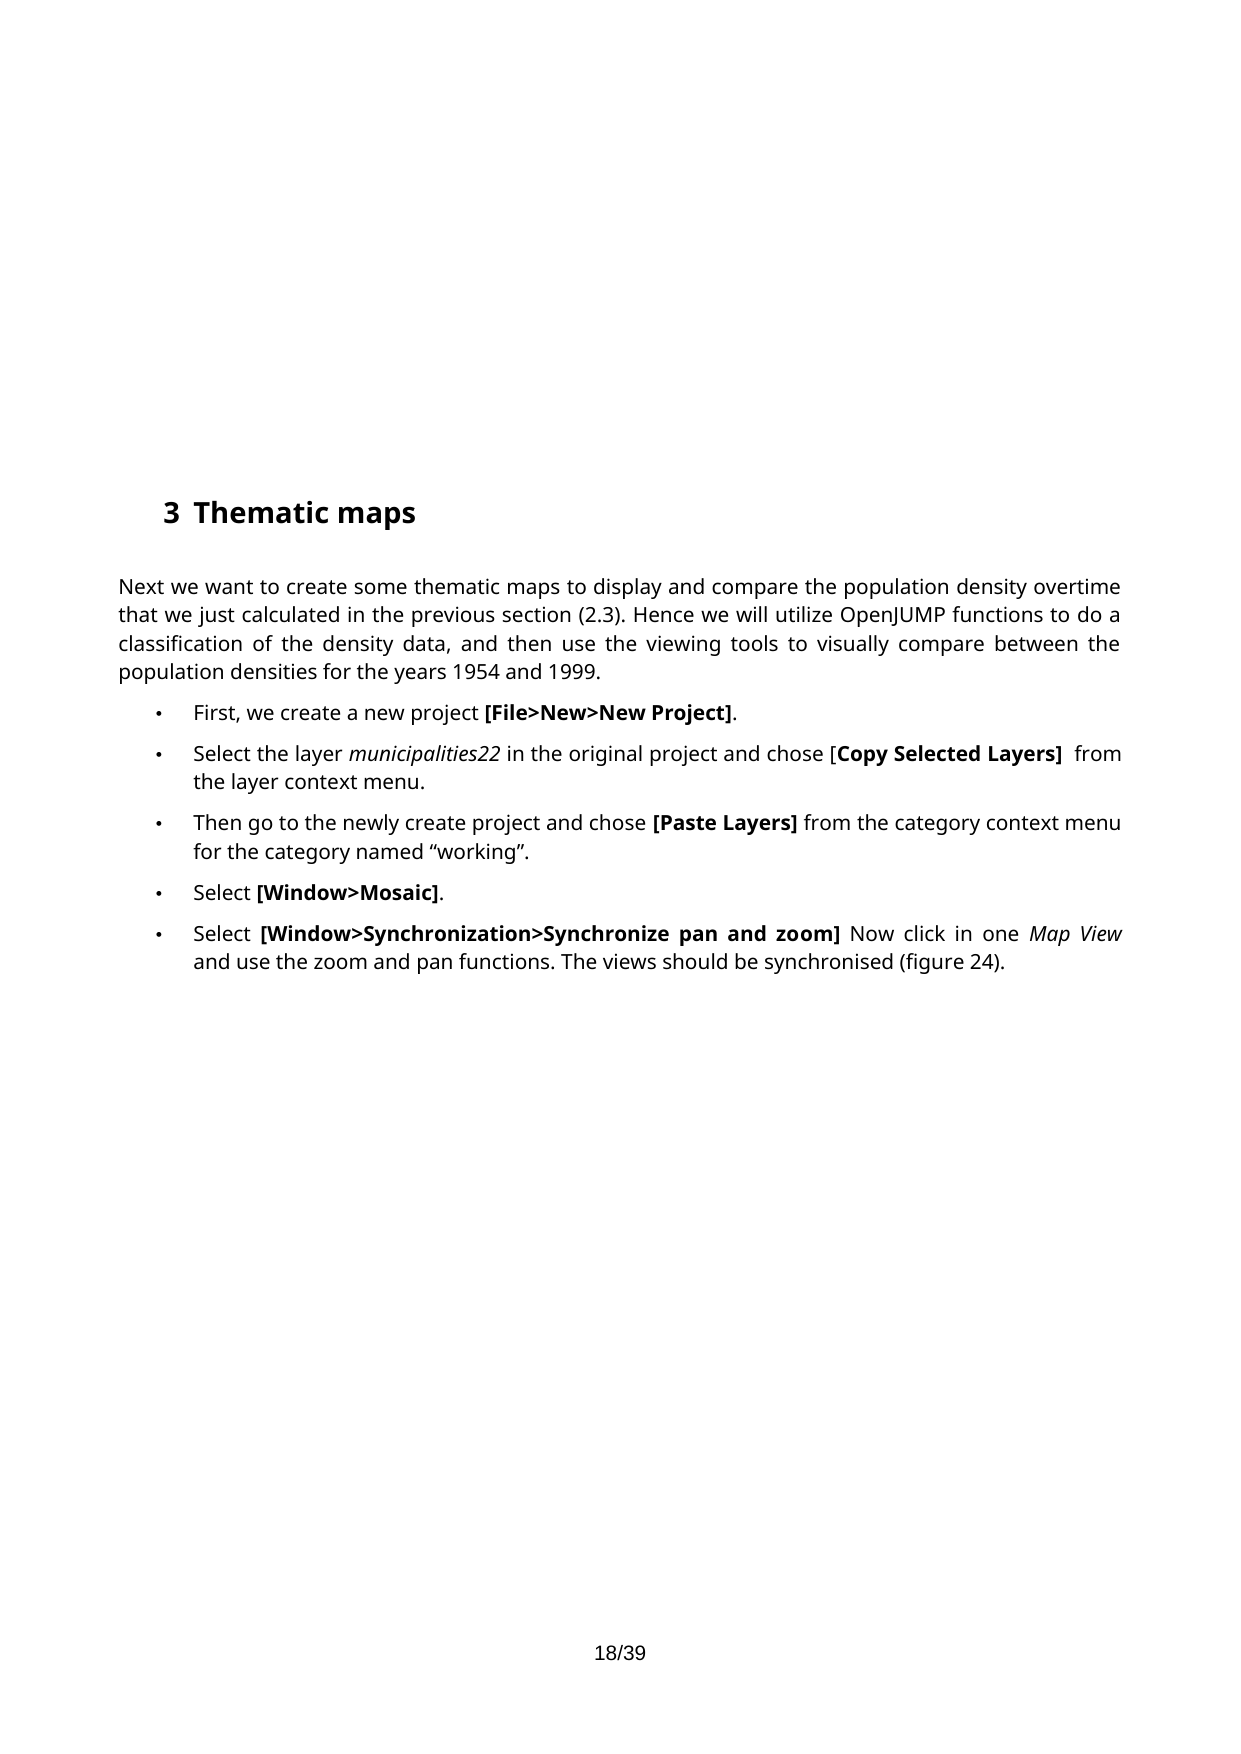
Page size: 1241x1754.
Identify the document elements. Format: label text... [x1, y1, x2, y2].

list Select the layer municipalities22 in the original project and chose [Copy Selected Layers] from the layer context menu. [156, 739, 1122, 796]
text Next we want to create some thematic maps to display and compare the population density overtime that we just calculated in the previous section (2.3). Hence we will utilize OpenJUMP functions to do a classification of the density data, and then use the viewing tools to visually compare between the population densities for the years 1954 and 1999. [118, 572, 1122, 686]
list Then go to the newly create project and chose [Paste Layers] from the category context menu for the category named “working”. [156, 808, 1122, 865]
list First, we create a new project [File>New>New Project]. [156, 698, 1122, 727]
list Select [Window>Synchronization>Synchronize pan and zoom] Now click in one Map View and use the zoom and pan functions. The views should be synchronised (figure 24). [156, 919, 1122, 976]
list Select [Window>Mosaic]. [156, 878, 1122, 906]
list Thematic maps [156, 492, 1122, 532]
